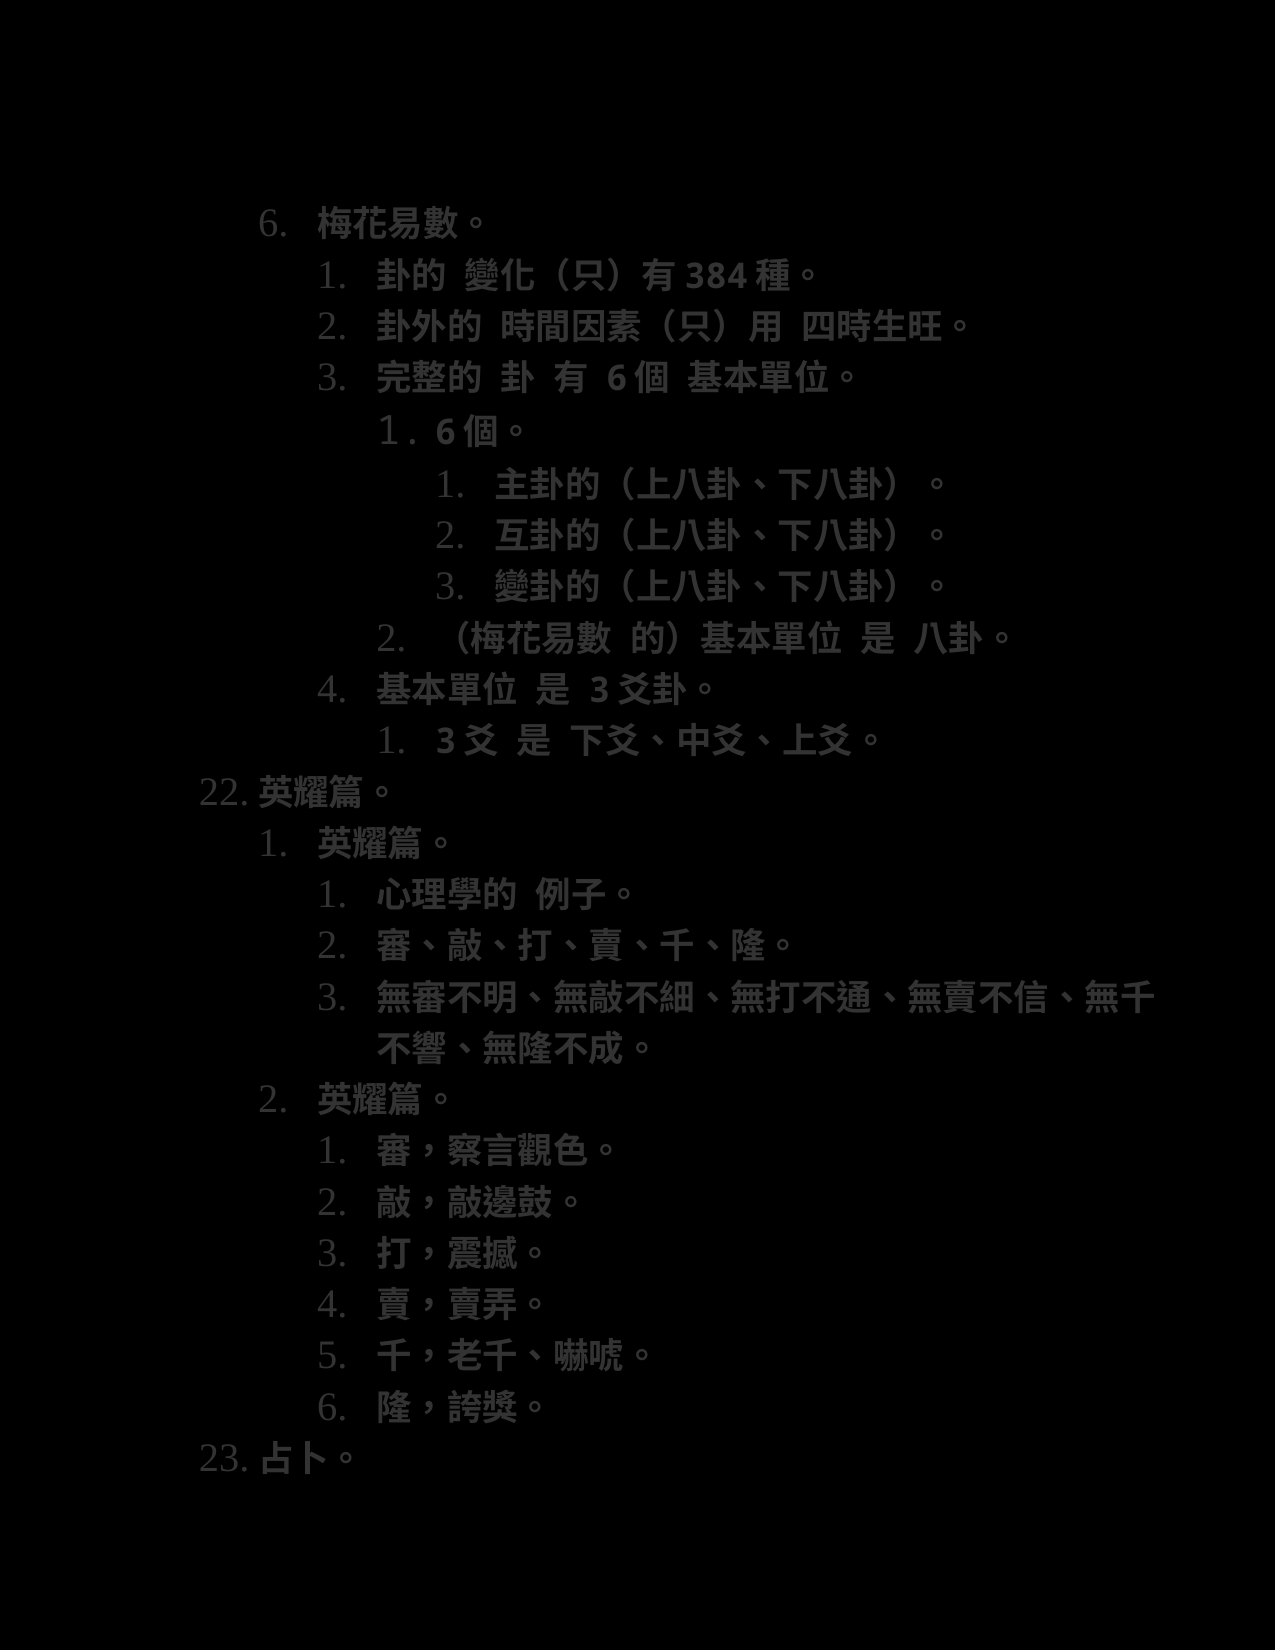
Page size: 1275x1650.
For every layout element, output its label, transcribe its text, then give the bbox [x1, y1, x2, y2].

list 賣，賣弄。 [317, 1276, 1157, 1328]
list 卦外的 時間因素（只）用 四時生旺。 [317, 298, 1157, 350]
list 互卦的（上八卦、下八卦）。 [435, 507, 1157, 559]
list 3爻 是 下爻、中爻、上爻。 [376, 712, 1157, 764]
list 占卜。 [199, 1430, 1157, 1481]
list 打，震撼。 [317, 1225, 1157, 1276]
list 卦的 變化（只）有384種。 [317, 247, 1157, 298]
list 主卦的（上八卦、下八卦）。 [435, 456, 1157, 507]
list 基本單位 是 3爻卦。 [317, 661, 1157, 712]
list 審，察言觀色。 [317, 1123, 1157, 1174]
list 無審不明、無敲不細、無打不通、無賣不信、無千不響、無隆不成。 [317, 969, 1157, 1071]
list 敲，敲邊鼓。 [317, 1174, 1157, 1225]
list 隆，誇獎。 [317, 1379, 1157, 1430]
list 英耀篇。 [258, 1071, 1157, 1123]
list 梅花易數。 [258, 196, 1157, 247]
list 6個。 [376, 401, 1157, 456]
list 英耀篇。 [199, 764, 1157, 815]
list 千，老千、嚇唬。 [317, 1328, 1157, 1379]
list 審、敲、打、賣、千、隆。 [317, 918, 1157, 969]
list 完整的 卦 有 6個 基本單位。 [317, 350, 1157, 401]
list 心理學的 例子。 [317, 866, 1157, 918]
list 英耀篇。 [258, 815, 1157, 866]
list （梅花易數 的）基本單位 是 八卦。 [376, 610, 1157, 661]
list 變卦的（上八卦、下八卦）。 [435, 559, 1157, 610]
